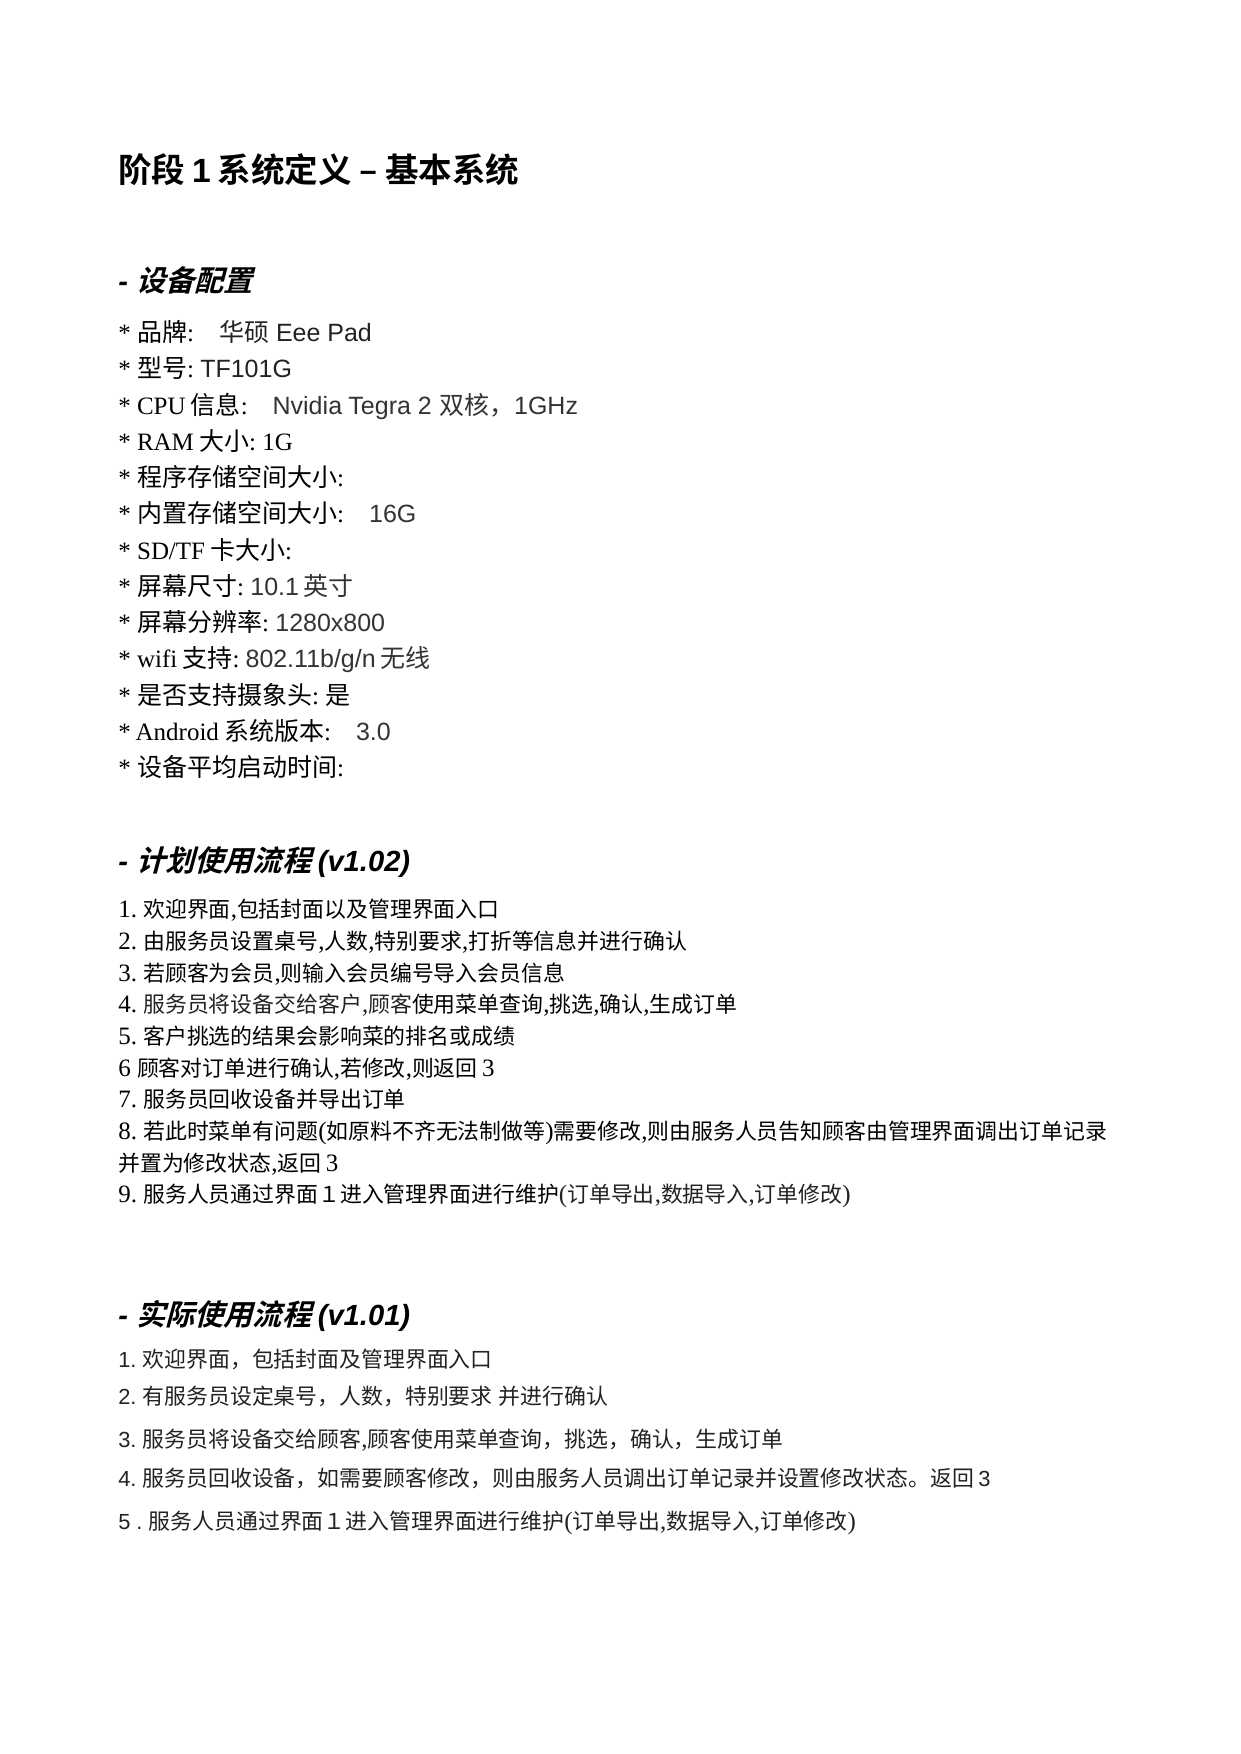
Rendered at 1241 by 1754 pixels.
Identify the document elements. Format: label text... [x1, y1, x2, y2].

text 1. 欢迎界面,包括封面以及管理界面入口 [118, 892, 1122, 924]
text * 设备平均启动时间: [118, 748, 1122, 784]
text * 型号: TF101G [118, 349, 1122, 385]
text 2. 有服务员设定桌号，人数，特别要求 并进行确认 [118, 1384, 1122, 1409]
text * 内置存储空间大小: 16G [118, 494, 1122, 530]
text 8. 若此时菜单有问题(如原料不齐无法制做等)需要修改,则由服务人员告知顾客由管理界面调出订单记录并置为修改状态,返回3 [118, 1114, 1122, 1177]
text * RAM大小: 1G [118, 421, 1122, 458]
text 7. 服务员回收设备并导出订单 [118, 1082, 1122, 1114]
subtitle - 实际使用流程 (v1.01) [118, 1292, 1122, 1334]
text 3. 若顾客为会员,则输入会员编号导入会员信息 [118, 956, 1122, 987]
subtitle - 设备配置 [118, 258, 1122, 300]
text 4. 服务员将设备交给客户,顾客使用菜单查询,挑选,确认,生成订单 [118, 987, 1122, 1019]
text 5. 客户挑选的结果会影响菜的排名或成绩 [118, 1019, 1122, 1051]
text * 屏幕分辨率: 1280x800 [118, 603, 1122, 639]
text * SD/TF卡大小: [118, 530, 1122, 566]
subtitle 阶段1系统定义 – 基本系统 [118, 143, 1122, 192]
subtitle - 计划使用流程 (v1.02) [118, 838, 1122, 880]
text * Android系统版本: 3.0 [118, 711, 1122, 748]
text * 品牌: 华硕 Eee Pad [118, 313, 1122, 349]
text 6 顾客对订单进行确认,若修改,则返回3 [118, 1051, 1122, 1082]
text * CPU信息: Nvidia Tegra 2 双核，1GHz [118, 385, 1122, 421]
text 3. 服务员将设备交给顾客,顾客使用菜单查询，挑选，确认，生成订单 [118, 1422, 1122, 1453]
text 4. 服务员回收设备，如需要顾客修改，则由服务人员调出订单记录并设置修改状态。返回3 [118, 1466, 1122, 1491]
text 9. 服务人员通过界面１进入管理界面进行维护(订单导出,数据导入,订单修改) [118, 1177, 1122, 1209]
text * wifi支持: 802.11b/g/n无线 [118, 639, 1122, 675]
text 5 . 服务人员通过界面１进入管理界面进行维护(订单导出,数据导入,订单修改) [118, 1504, 1122, 1535]
text * 是否支持摄象头: 是 [118, 675, 1122, 711]
text 1. 欢迎界面，包括封面及管理界面入口 [118, 1346, 1122, 1372]
text * 程序存储空间大小: [118, 458, 1122, 494]
text * 屏幕尺寸: 10.1英寸 [118, 566, 1122, 603]
text 2. 由服务员设置桌号,人数,特别要求,打折等信息并进行确认 [118, 924, 1122, 956]
